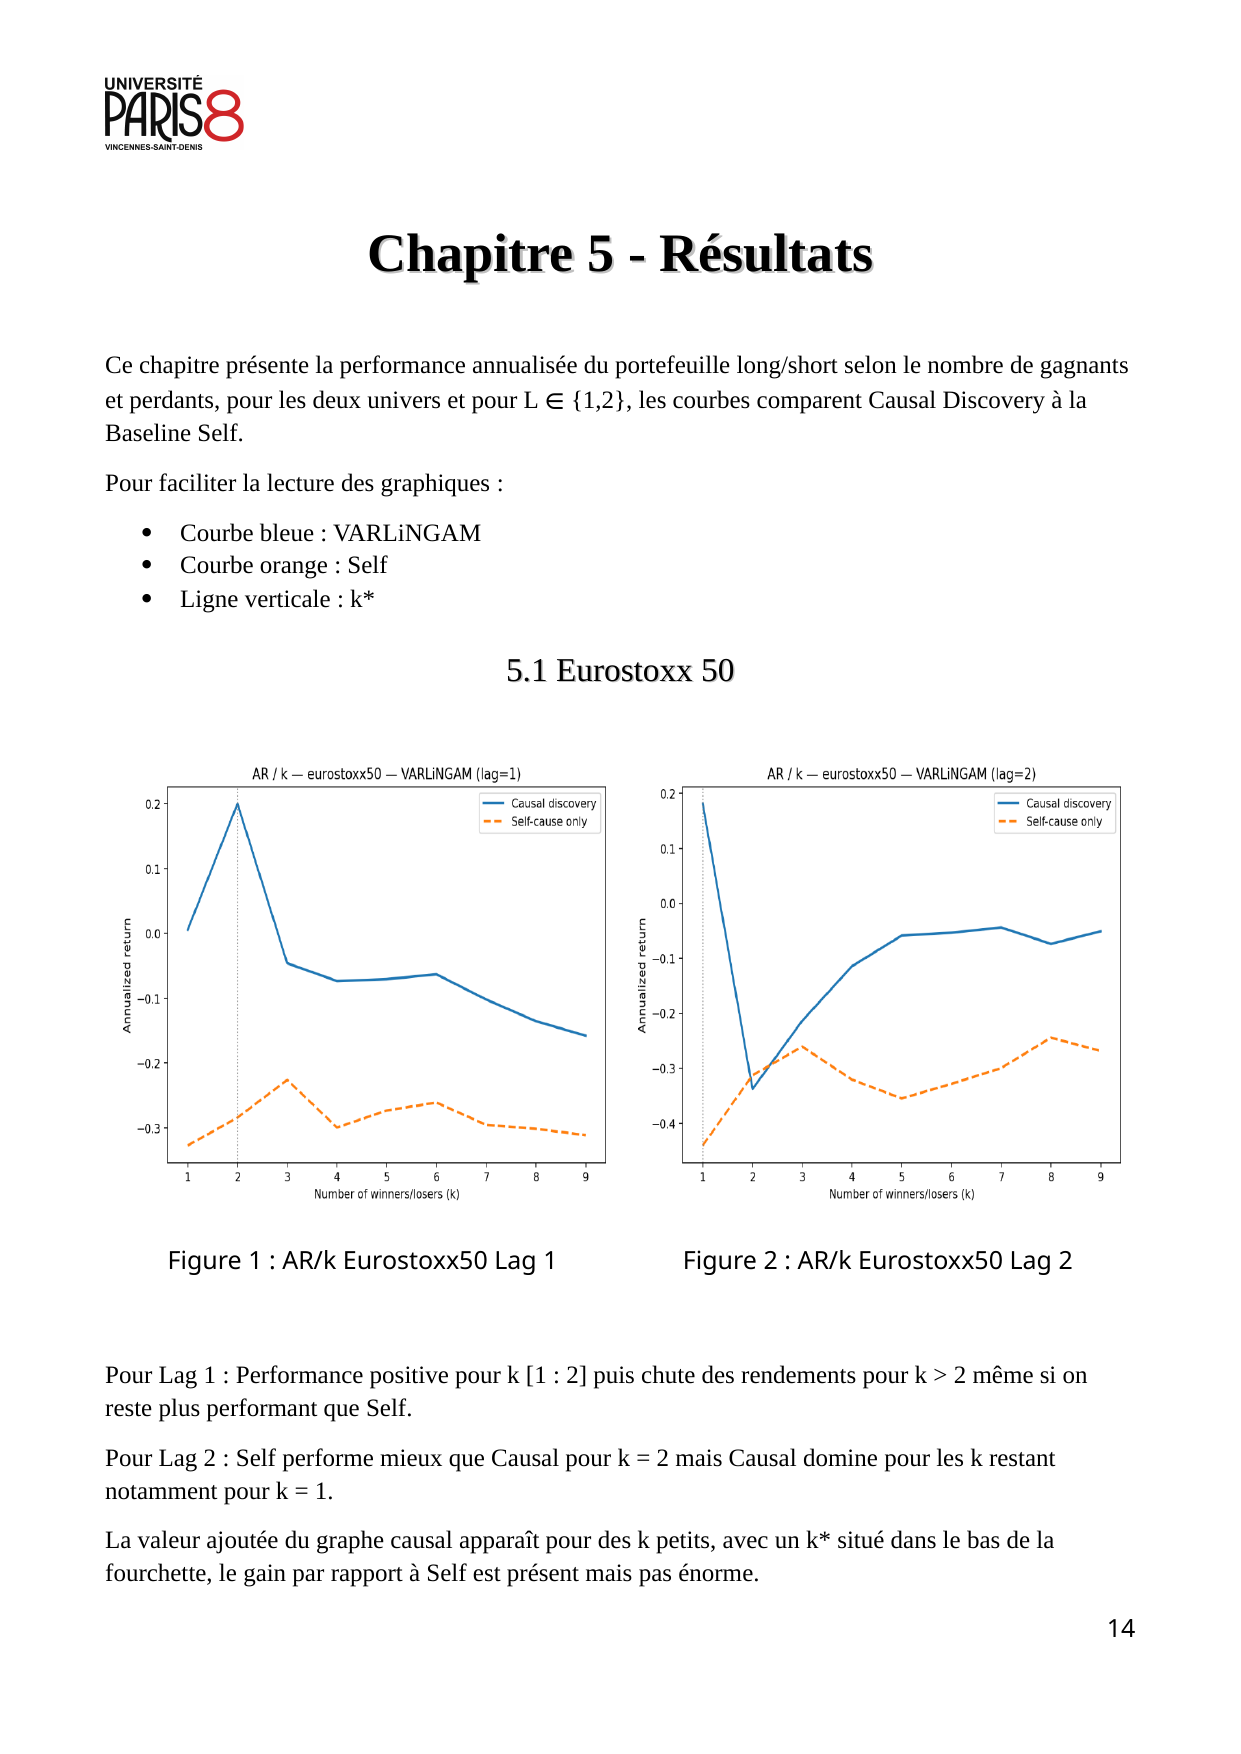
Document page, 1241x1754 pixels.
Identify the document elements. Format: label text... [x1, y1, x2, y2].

list Courbe bleue : VARLiNGAM [142, 518, 1135, 546]
subtitle 5.1 Eurostoxx 50 [105, 650, 1135, 688]
table_header [1127, 758, 1135, 1208]
list Courbe orange : Self [142, 551, 1135, 579]
text Pour faciliter la lecture des graphiques : [105, 468, 1135, 497]
text Pour Lag 1 : Performance positive pour k [1 : 2] puis chute des rendements pour k > 2 même si on reste plus performant que Self. [105, 1360, 1135, 1422]
text La valeur ajoutée du graphe causal apparaît pour des k petits, avec un k* situé dans le bas de la fourchette, le gain par rapport à Self est présent mais pas énorme. [105, 1526, 1135, 1587]
table_header [105, 758, 116, 1208]
text Ce chapitre présente la performance annualisée du portefeuille long/short selon le nombre de gagnants et perdants, pour les deux univers et pour L ∈ {1,2}, les courbes comparent Causal Discovery à la Baseline Self. [105, 351, 1135, 447]
table_header [620, 758, 631, 1208]
text Pour Lag 2 : Self performe mieux que Causal pour k = 2 mais Causal domine pour les k restant notamment pour k = 1. [105, 1443, 1135, 1504]
table_header [612, 758, 620, 1208]
table_cell Figure 2 : AR/k Eurostoxx50 Lag 2 [620, 1208, 1135, 1310]
list Ligne verticale : k* [142, 584, 1135, 612]
subtitle Chapitre 5 - Résultats [105, 221, 1135, 283]
table_cell Figure 1 : AR/k Eurostoxx50 Lag 1 [105, 1208, 620, 1310]
